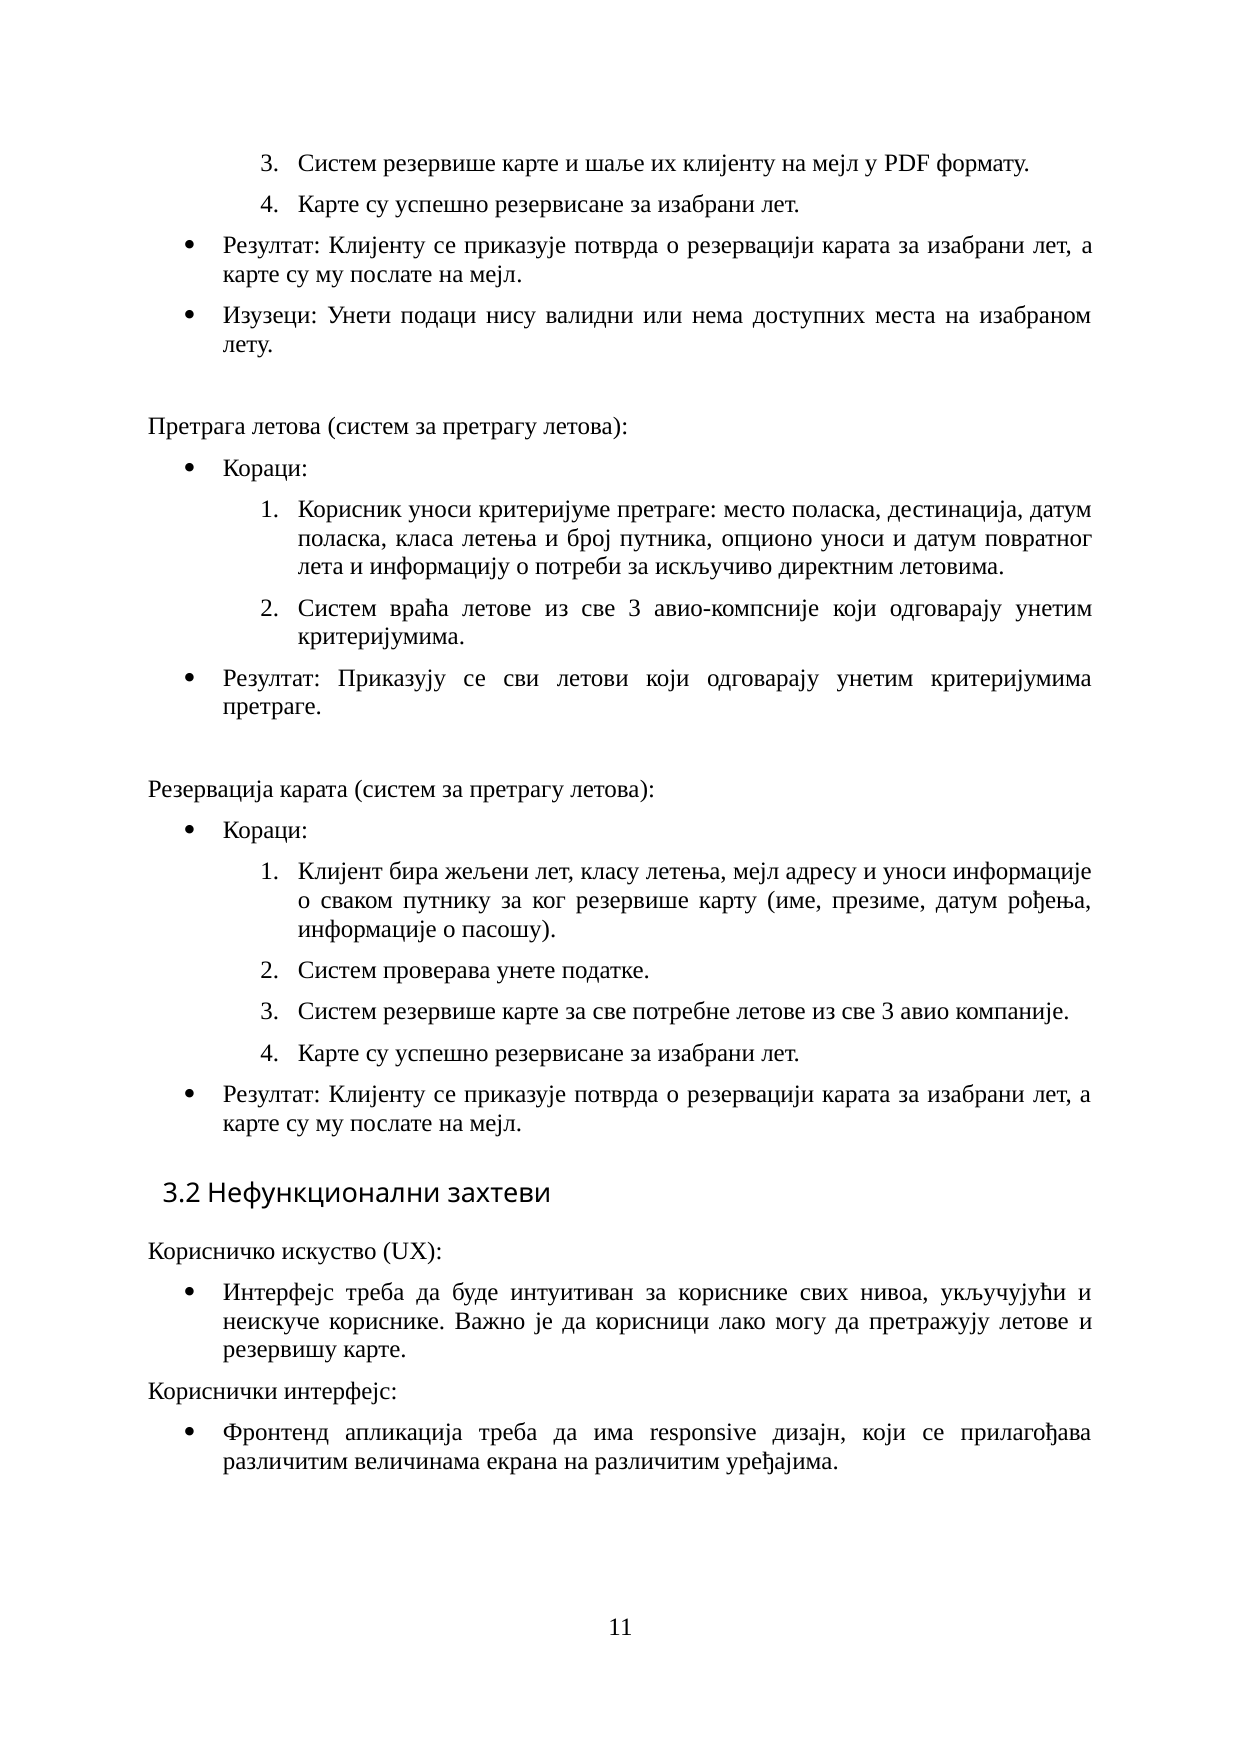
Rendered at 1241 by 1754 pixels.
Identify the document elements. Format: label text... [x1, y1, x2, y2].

list Карте су успешно резервисане за изабрани лет. [260, 189, 1092, 218]
list Резултат: Клијенту се приказује потврда о резервацији карата за изабрани лет, а карте су му послате на мејл. [185, 230, 1092, 288]
text Корисничко искуство (UX): [148, 1236, 1092, 1264]
text Претрага летова (систем за претрагу летова): [148, 411, 1092, 440]
list Резултат: Приказују се сви летови који одговарају унетим критеријумима претраге. [185, 663, 1092, 720]
list Резултат: Клијенту се приказује потврда о резервацији карата за изабрани лет, а карте су му послате на мејл. [185, 1079, 1092, 1136]
list Кораци: [185, 815, 1092, 844]
text Кориснички интерфејс: [148, 1376, 1092, 1404]
list Систем проверава унете податке. [260, 955, 1092, 984]
list Карте су успешно резервисане за изабрани лет. [260, 1038, 1092, 1066]
list Кораци: [185, 453, 1092, 481]
list Клијент бира жељени лет, класу летења, мејл адресу и уноси информације о сваком путнику за ког резервише карту (име, презиме, датум рођења, информације о пасошу). [260, 856, 1092, 943]
list Фронтенд апликација треба да има responsive дизајн, који се прилагођава различитим величинама екрана на различитим уређајима. [185, 1417, 1092, 1474]
subtitle Нефункционални захтеви [162, 1174, 1078, 1211]
list Систем враћа летове из све 3 авио-компсније који одговарају унетим критеријумима. [260, 593, 1092, 650]
list Изузеци: Унети подаци нису валидни или нема доступних места на изабраном лету. [185, 300, 1092, 358]
list Интерфејс треба да буде интуитиван за кориснике свих нивоа, укључујући и неискуче кориснике. Важно је да корисници лако могу да претражују летове и резервишу карте. [185, 1277, 1092, 1363]
list Систем резервише карте за све потребне летове из све 3 авио компаније. [260, 996, 1092, 1025]
list Систем резервише карте и шаље их клијенту на мејл у PDF формату. [260, 148, 1092, 176]
text Резервација карата (систем за претрагу летова): [148, 774, 1092, 803]
list Корисник уноси критеријуме претраге: место поласка, дестинација, датум поласка, класа летења и број путника, опционо уноси и датум повратног лета и информацију о потреби за искључиво директним летовима. [260, 494, 1092, 580]
